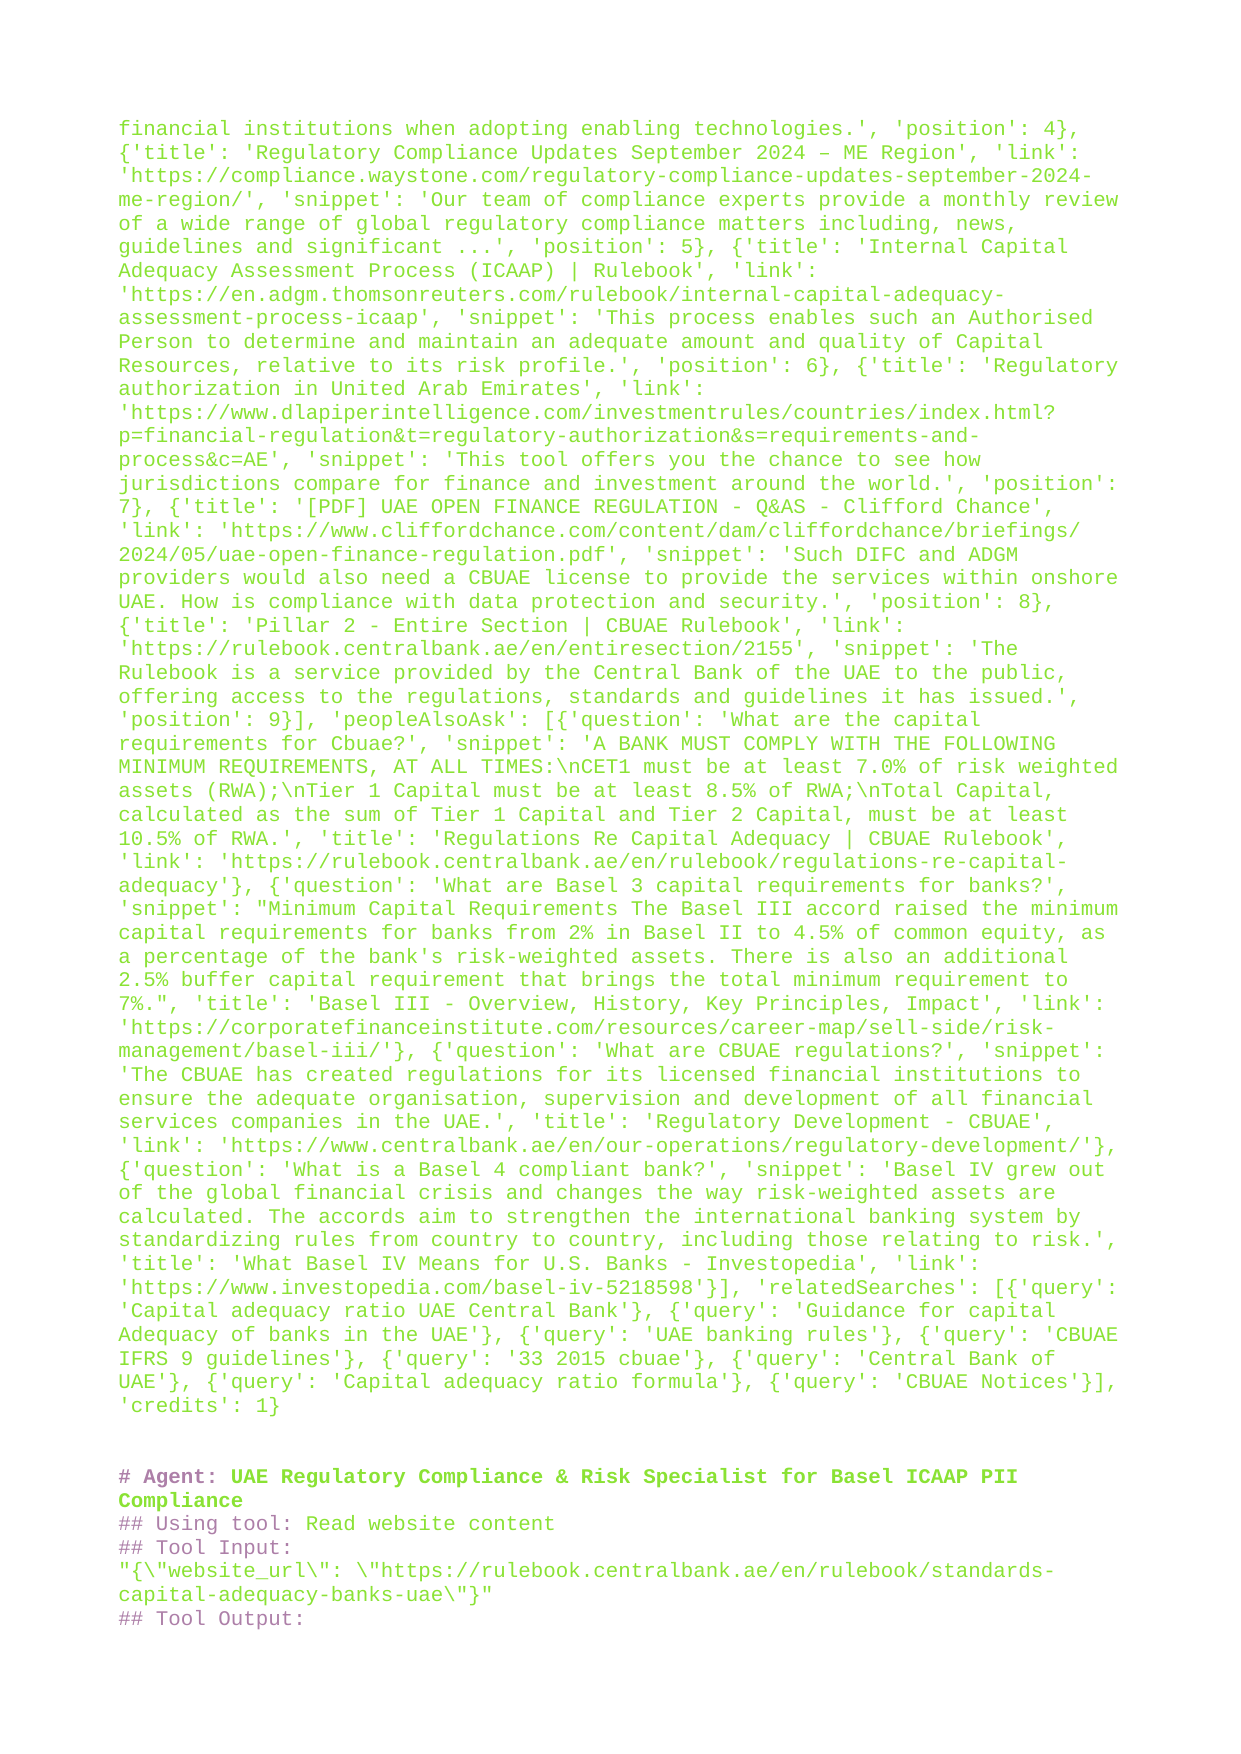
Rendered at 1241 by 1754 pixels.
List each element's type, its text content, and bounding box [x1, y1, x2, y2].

text "{\"website_url\": \"https://rulebook.centralbank.ae/en/rulebook/standards-capital-adequacy-banks-uae\"}" [118, 1561, 1122, 1608]
text ## Tool Output: [118, 1608, 1122, 1631]
text ## Using tool: Read website content [118, 1513, 1122, 1537]
text # Agent: UAE Regulatory Compliance & Risk Specialist for Basel ICAAP PII Compliance [118, 1466, 1122, 1513]
text financial institutions when adopting enabling technologies.', 'position': 4}, {'title': 'Regulatory Compliance Updates September 2024 – ME Region', 'link': 'https://compliance.waystone.com/regulatory-compliance-updates-september-2024-me-region/', 'snippet': 'Our team of compliance experts provide a monthly review of a wide range of global regulatory compliance matters including, news, guidelines and significant ...', 'position': 5}, {'title': 'Internal Capital Adequacy Assessment Process (ICAAP) | Rulebook', 'link': 'https://en.adgm.thomsonreuters.com/rulebook/internal-capital-adequacy-assessment-process-icaap', 'snippet': 'This process enables such an Authorised Person to determine and maintain an adequate amount and quality of Capital Resources, relative to its risk profile.', 'position': 6}, {'title': 'Regulatory authorization in United Arab Emirates', 'link': 'https://www.dlapiperintelligence.com/investmentrules/countries/index.html?p=financial-regulation&t=regulatory-authorization&s=requirements-and-process&c=AE', 'snippet': 'This tool offers you the chance to see how jurisdictions compare for finance and investment around the world.', 'position': 7}, {'title': '[PDF] UAE OPEN FINANCE REGULATION - Q&AS - Clifford Chance', 'link': 'https://www.cliffordchance.com/content/dam/cliffordchance/briefings/2024/05/uae-open-finance-regulation.pdf', 'snippet': 'Such DIFC and ADGM providers would also need a CBUAE license to provide the services within onshore UAE. How is compliance with data protection and security.', 'position': 8}, {'title': 'Pillar 2 - Entire Section | CBUAE Rulebook', 'link': 'https://rulebook.centralbank.ae/en/entiresection/2155', 'snippet': 'The Rulebook is a service provided by the Central Bank of the UAE to the public, offering access to the regulations, standards and guidelines it has issued.', 'position': 9}], 'peopleAlsoAsk': [{'question': 'What are the capital requirements for Cbuae?', 'snippet': 'A BANK MUST COMPLY WITH THE FOLLOWING MINIMUM REQUIREMENTS, AT ALL TIMES:\nCET1 must be at least 7.0% of risk weighted assets (RWA);\nTier 1 Capital must be at least 8.5% of RWA;\nTotal Capital, calculated as the sum of Tier 1 Capital and Tier 2 Capital, must be at least 10.5% of RWA.', 'title': 'Regulations Re Capital Adequacy | CBUAE Rulebook', 'link': 'https://rulebook.centralbank.ae/en/rulebook/regulations-re-capital-adequacy'}, {'question': 'What are Basel 3 capital requirements for banks?', 'snippet': "Minimum Capital Requirements The Basel III accord raised the minimum capital requirements for banks from 2% in Basel II to 4.5% of common equity, as a percentage of the bank's risk-weighted assets. There is also an additional 2.5% buffer capital requirement that brings the total minimum requirement to 7%.", 'title': 'Basel III - Overview, History, Key Principles, Impact', 'link': 'https://corporatefinanceinstitute.com/resources/career-map/sell-side/risk-management/basel-iii/'}, {'question': 'What are CBUAE regulations?', 'snippet': 'The CBUAE has created regulations for its licensed financial institutions to ensure the adequate organisation, supervision and development of all financial services companies in the UAE.', 'title': 'Regulatory Development - CBUAE', 'link': 'https://www.centralbank.ae/en/our-operations/regulatory-development/'}, {'question': 'What is a Basel 4 compliant bank?', 'snippet': 'Basel IV grew out of the global financial crisis and changes the way risk-weighted assets are calculated. The accords aim to strengthen the international banking system by standardizing rules from country to country, including those relating to risk.', 'title': 'What Basel IV Means for U.S. Banks - Investopedia', 'link': 'https://www.investopedia.com/basel-iv-5218598'}], 'relatedSearches': [{'query': 'Capital adequacy ratio UAE Central Bank'}, {'query': 'Guidance for capital Adequacy of banks in the UAE'}, {'query': 'UAE banking rules'}, {'query': 'CBUAE IFRS 9 guidelines'}, {'query': '33 2015 cbuae'}, {'query': 'Central Bank of UAE'}, {'query': 'Capital adequacy ratio formula'}, {'query': 'CBUAE Notices'}], 'credits': 1} [118, 118, 1122, 1419]
text ## Tool Input: [118, 1537, 1122, 1561]
